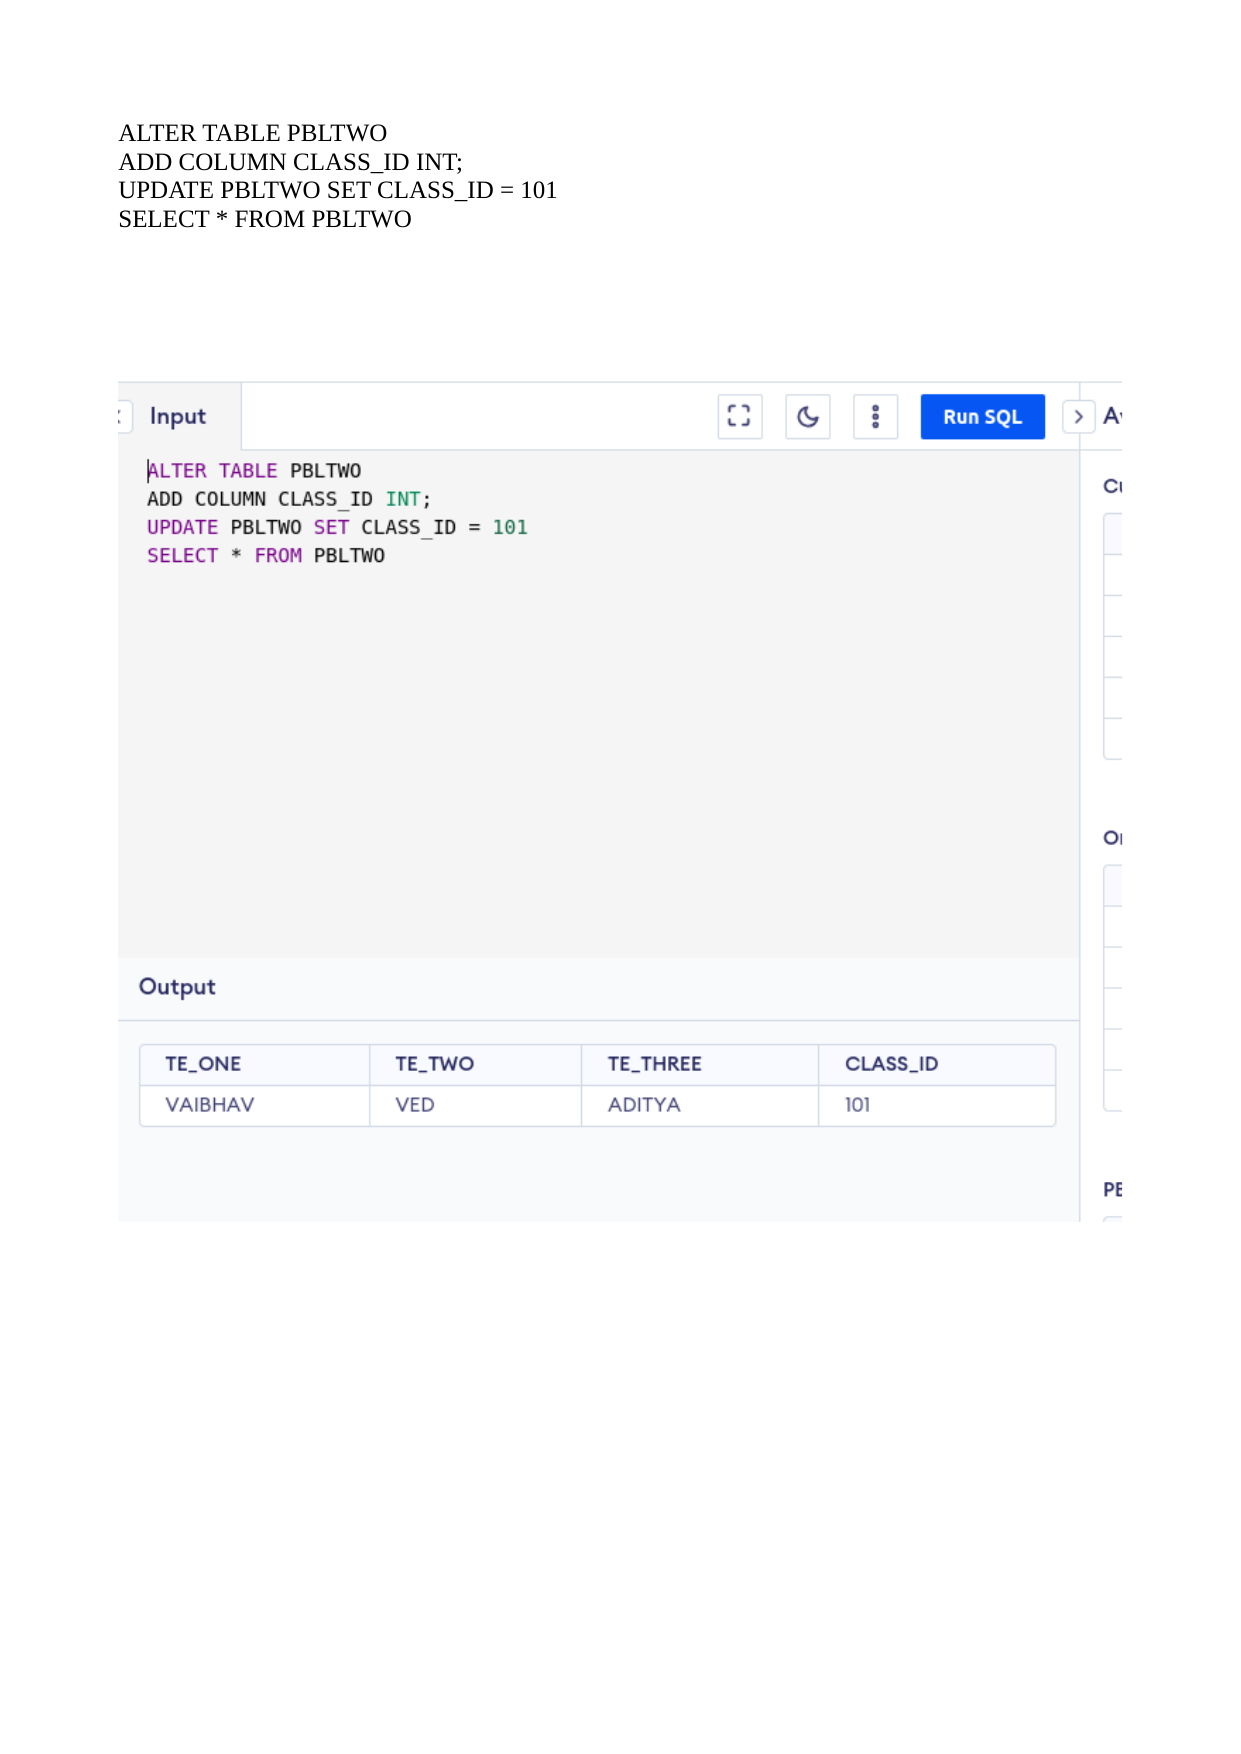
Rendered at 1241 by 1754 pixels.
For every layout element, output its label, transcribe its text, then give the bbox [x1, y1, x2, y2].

text UPDATE PBLTWO SET CLASS_ID = 101 [118, 176, 1122, 204]
text ADD COLUMN CLASS_ID INT; [118, 147, 1122, 176]
text ALTER TABLE PBLTWO [118, 118, 1122, 147]
text SELECT * FROM PBLTWO [118, 204, 1122, 233]
picture [118, 376, 1123, 1222]
